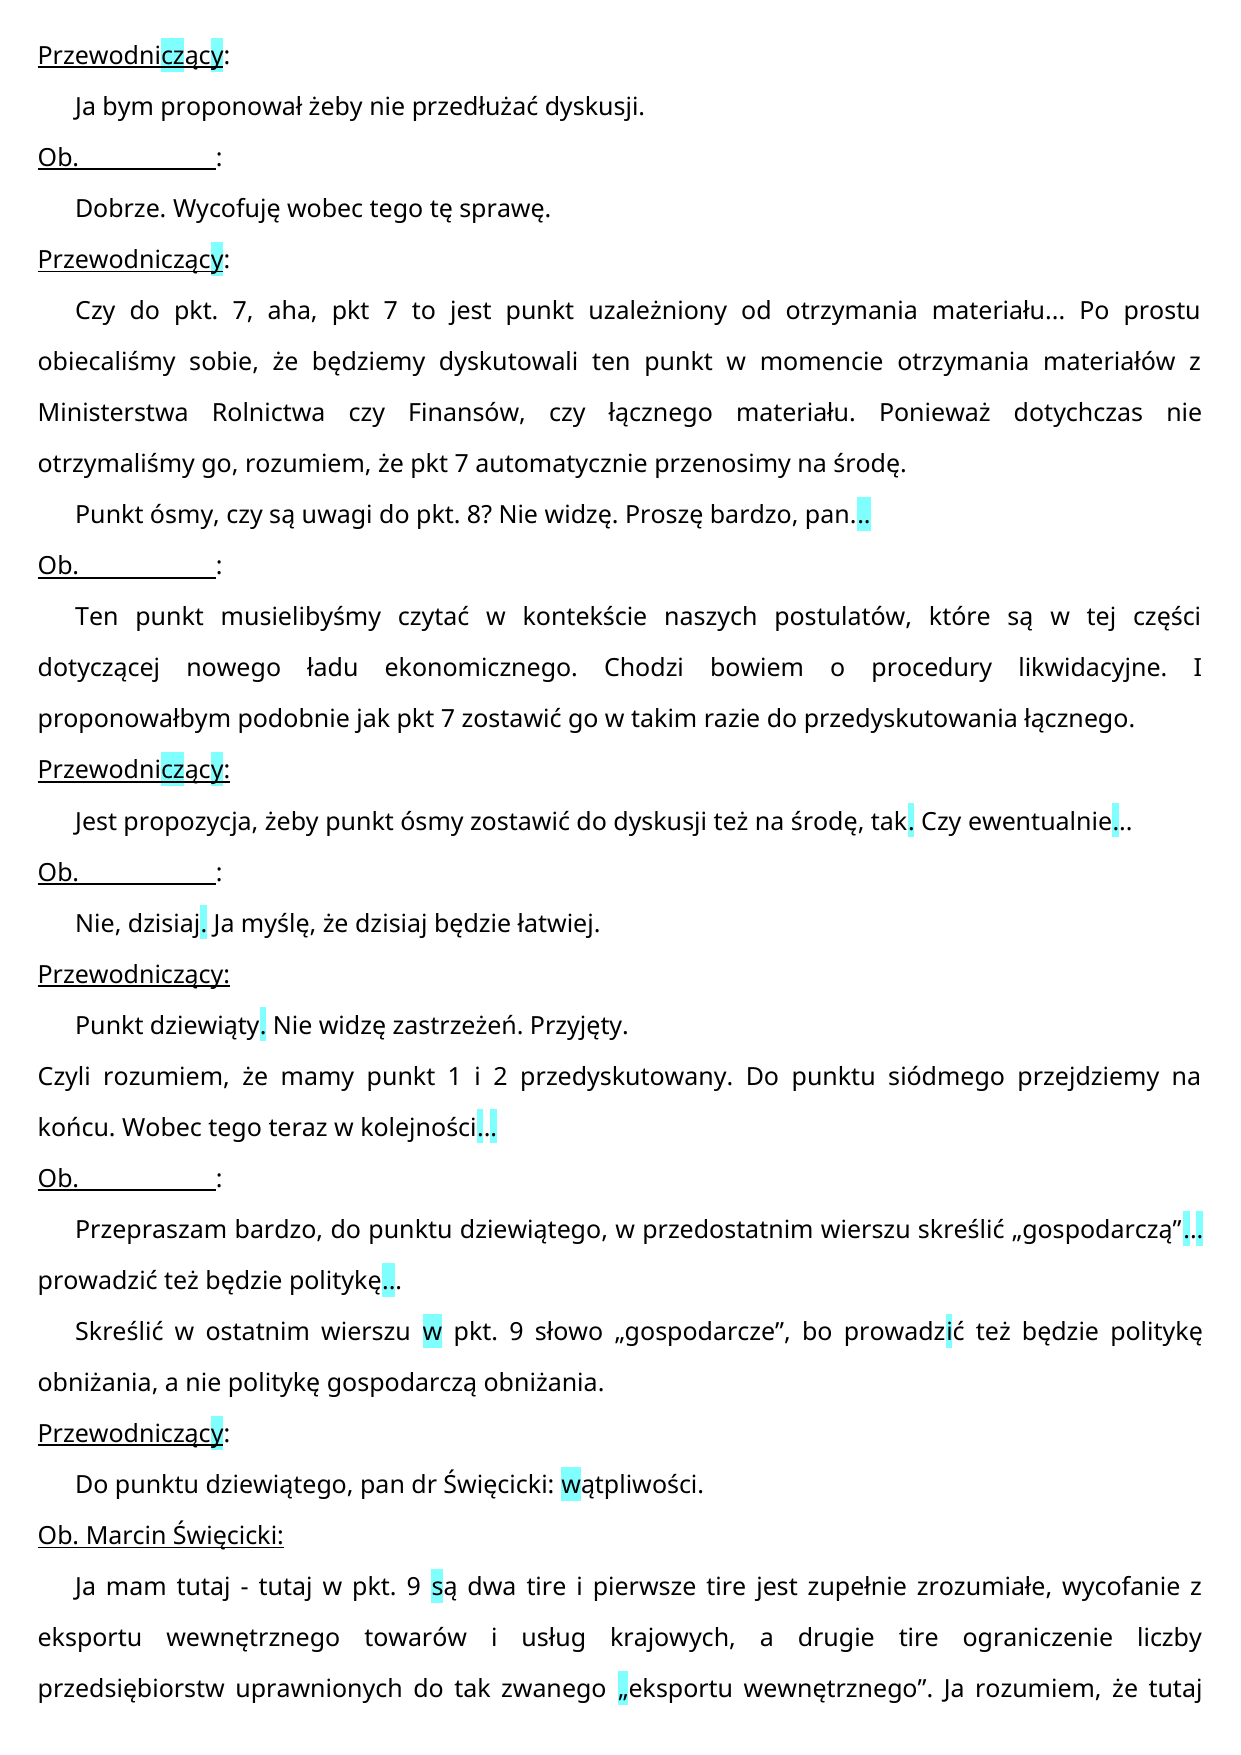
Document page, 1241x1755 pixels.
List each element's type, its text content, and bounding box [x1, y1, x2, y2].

text Ja bym proponował żeby nie przedłużać dyskusji. [37, 88, 1203, 123]
text Skreślić w ostatnim wierszu w pkt. 9 słowo „gospodarcze”, bo prowadzić też będzie politykę obniżania, a nie politykę gospodarczą obniżania. [37, 1313, 1203, 1399]
text Ob. Marcin Święcicki: [37, 1518, 1203, 1552]
text Czy do pkt. 7, aha, pkt 7 to jest punkt uzależniony od otrzymania materiału... Po prostu obiecaliśmy sobie, że będziemy dyskutowali ten punkt w momencie otrzymania materiałów z Ministerstwa Rolnictwa czy Finansów, czy łącznego materiału. Ponieważ dotychczas nie otrzymaliśmy go, rozumiem, że pkt 7 automatycznie przenosimy na środę. [37, 293, 1203, 480]
text Ob. : [37, 854, 1203, 888]
text Ob. : [37, 1160, 1203, 1194]
text Czyli rozumiem, że mamy punkt 1 i 2 przedyskutowany. Do punktu siódmego przejdziemy na końcu. Wobec tego teraz w kolejności... [37, 1058, 1203, 1143]
text Do punktu dziewiątego, pan dr Święcicki: wątpliwości. [37, 1467, 1203, 1501]
text Przewodniczący: [37, 956, 1203, 990]
text Przewodniczący: [37, 1416, 1203, 1450]
text Jest propozycja, żeby punkt ósmy zostawić do dyskusji też na środę, tak. Czy ewentualnie... [37, 803, 1203, 837]
text Punkt ósmy, czy są uwagi do pkt. 8? Nie widzę. Proszę bardzo, pan... [37, 497, 1203, 531]
text Punkt dziewiąty. Nie widzę zastrzeżeń. Przyjęty. [37, 1007, 1203, 1041]
text Ob. : [37, 139, 1203, 174]
text Ten punkt musielibyśmy czytać w kontekście naszych postulatów, które są w tej części dotyczącej nowego ładu ekonomicznego. Chodzi bowiem o procedury likwidacyjne. I proponowałbym podobnie jak pkt 7 zostawić go w takim razie do przedyskutowania łącznego. [37, 599, 1203, 735]
text Przepraszam bardzo, do punktu dziewiątego, w przedostatnim wierszu skreślić „gospodarczą”... prowadzić też będzie politykę... [37, 1211, 1203, 1297]
text Przewodniczący: [37, 242, 1203, 276]
text Nie, dzisiaj. Ja myślę, że dzisiaj będzie łatwiej. [37, 905, 1203, 939]
text Przewodniczący: [37, 37, 1203, 72]
text Ob. : [37, 548, 1203, 582]
text Dobrze. Wycofuję wobec tego tę sprawę. [37, 191, 1203, 225]
text Ja mam tutaj - tutaj w pkt. 9 są dwa tire i pierwsze tire jest zupełnie zrozumiałe, wycofanie z eksportu wewnętrznego towarów i usług krajowych, a drugie tire ograniczenie liczby przedsiębiorstw uprawnionych do tak zwanego „eksportu wewnętrznego”. Ja rozumiem, że tutaj [37, 1569, 1203, 1705]
text Przewodniczący: [37, 752, 1203, 786]
